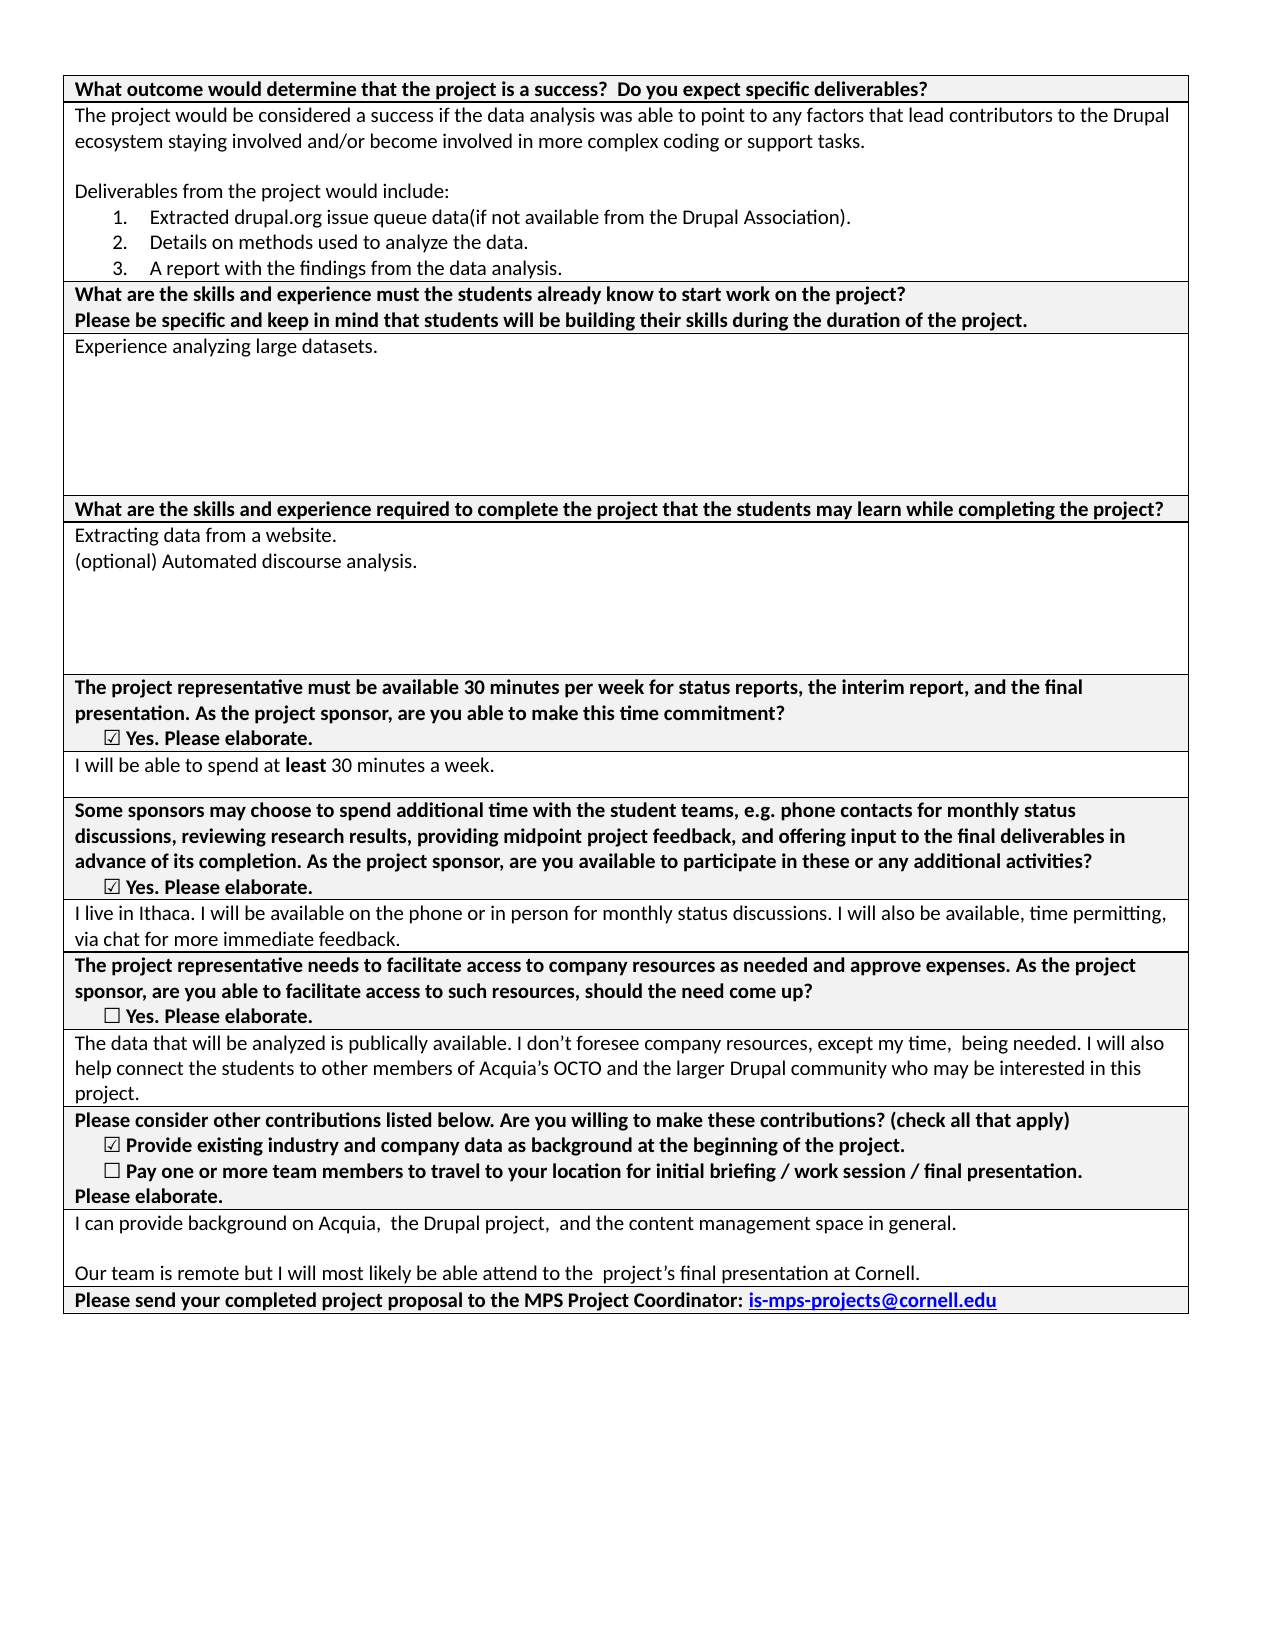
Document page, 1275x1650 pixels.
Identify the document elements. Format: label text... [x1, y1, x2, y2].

table_cell The project would be considered a success if the data analysis was able to point to any factors that lead contributors to the Drupal ecosystem staying involved and/or become involved in more complex coding or support tasks. Deliverables from the project would include: Extracted drupal.org issue queue data(if not available from the Drupal Association). Details on methods used to analyze the data. A report with the findings from the data analysis. [64, 103, 1188, 281]
table_cell Please consider other contributions listed below. Are you willing to make these contributions? (check all that apply) ☑ Provide existing industry and company data as background at the beginning of the project. ☐ Pay one or more team members to travel to your location for initial briefing / work session / final presentation. Please elaborate. [64, 1107, 1188, 1209]
table_header What outcome would determine that the project is a success? Do you expect specific deliverables? [64, 76, 1188, 101]
table_cell What are the skills and experience must the students already know to start work on the project? Please be specific and keep in mind that students will be building their skills during the duration of the project. [64, 282, 1188, 332]
table_cell Some sponsors may choose to spend additional time with the student teams, e.g. phone contacts for monthly status discussions, reviewing research results, providing midpoint project feedback, and offering input to the final deliverables in advance of its completion. As the project sponsor, are you available to participate in these or any additional activities? ☑ Yes. Please elaborate. [64, 798, 1188, 899]
table_cell What are the skills and experience required to complete the project that the students may learn while completing the project? [64, 496, 1188, 521]
table_cell I live in Ithaca. I will be available on the phone or in person for monthly status discussions. I will also be available, time permitting, via chat for more immediate feedback. [64, 900, 1188, 951]
table_cell I will be able to spend at least 30 minutes a week. [64, 752, 1188, 797]
table_cell I can provide background on Acquia, the Drupal project, and the content management space in general. Our team is remote but I will most likely be able attend to the project’s final presentation at Cornell. [64, 1210, 1188, 1286]
table_cell The project representative needs to facilitate access to company resources as needed and approve expenses. As the project sponsor, are you able to facilitate access to such resources, should the need come up? ☐ Yes. Please elaborate. [64, 953, 1188, 1029]
table_cell Please send your completed project proposal to the MPS Project Coordinator: is-mps-projects@cornell.edu [64, 1287, 1188, 1312]
table_cell The project representative must be available 30 minutes per week for status reports, the interim report, and the final presentation. As the project sponsor, are you able to make this time commitment? ☑ Yes. Please elaborate. [64, 675, 1188, 751]
table_cell The data that will be analyzed is publically available. I don’t foresee company resources, except my time, being needed. I will also help connect the students to other members of Acquia’s OCTO and the larger Drupal community who may be interested in this project. [64, 1030, 1188, 1106]
table_cell Experience analyzing large datasets. [64, 334, 1188, 495]
table_cell Extracting data from a website. (optional) Automated discourse analysis. [64, 523, 1188, 673]
